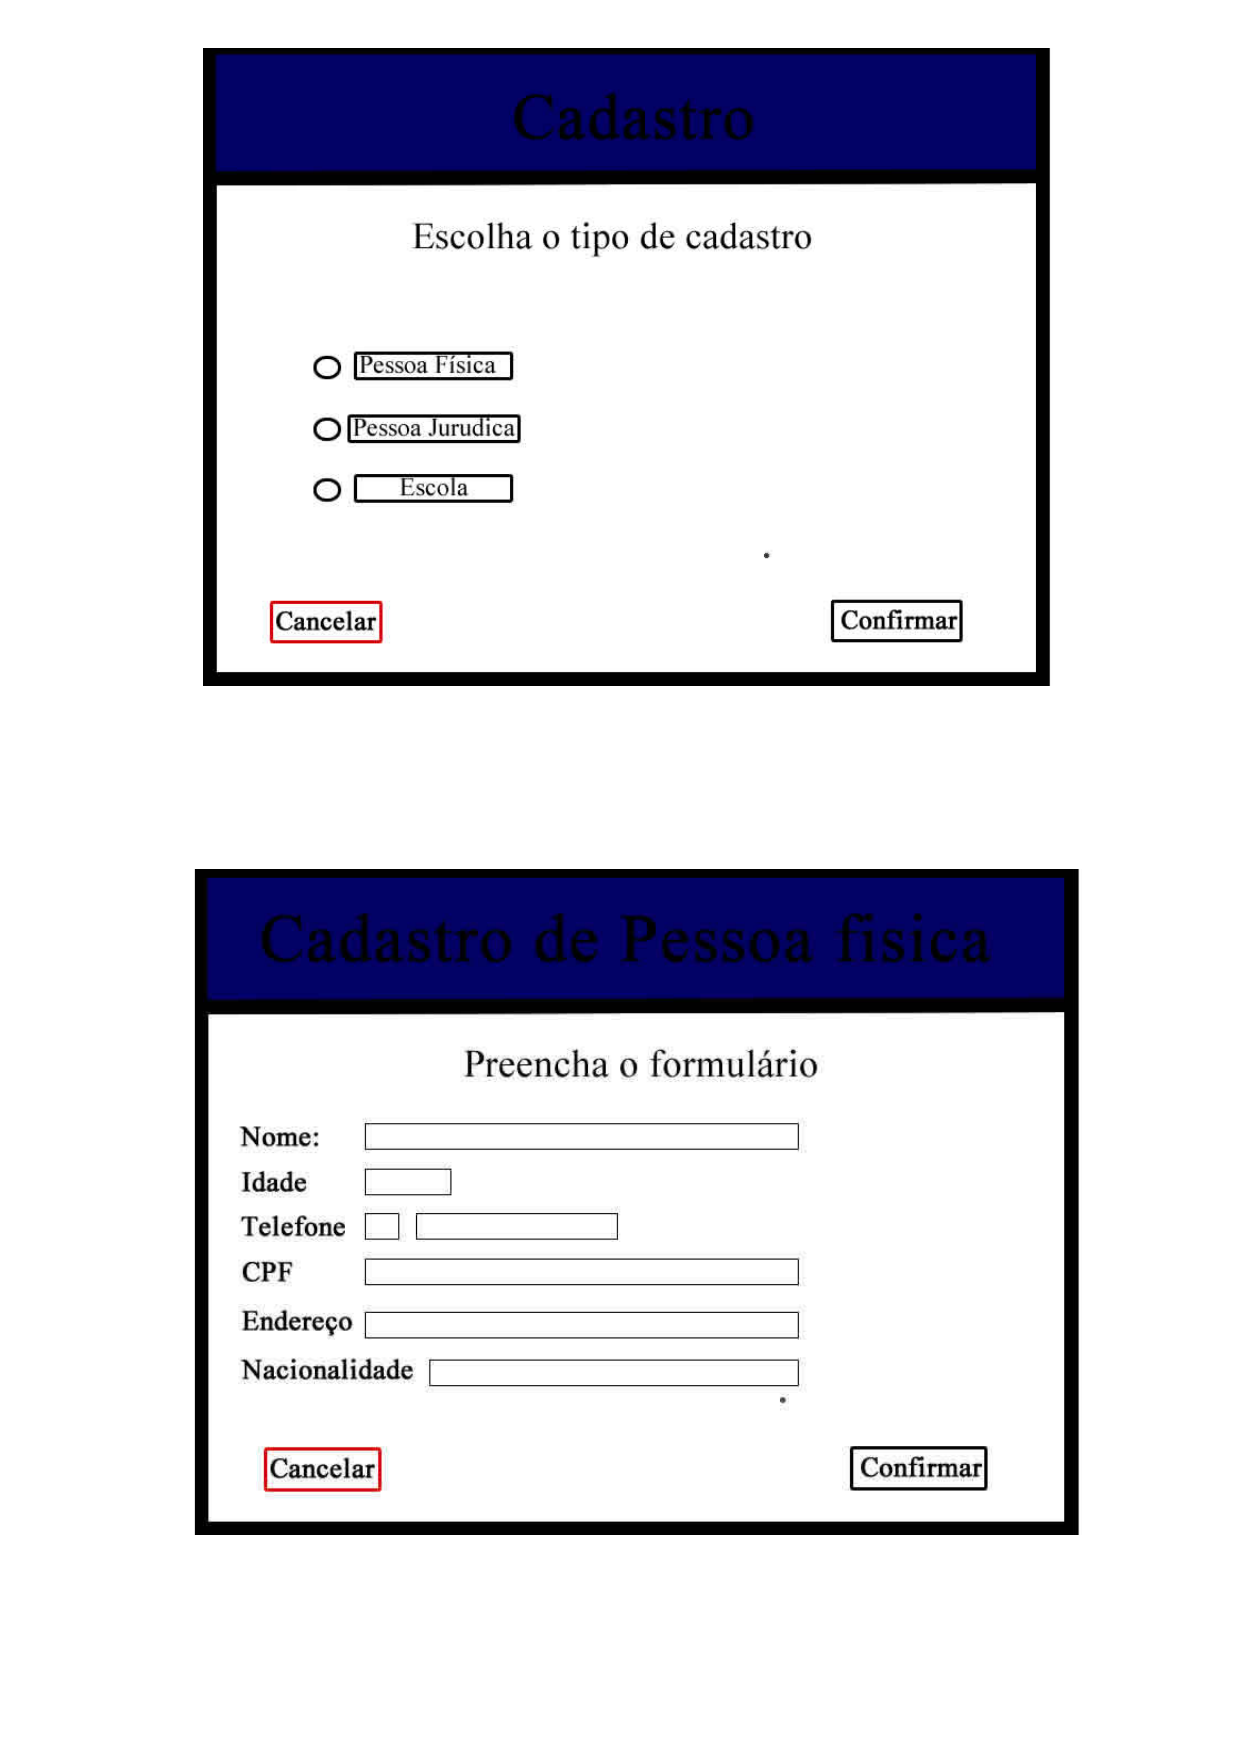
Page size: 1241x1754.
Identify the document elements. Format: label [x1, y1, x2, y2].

picture [203, 48, 1053, 686]
picture [194, 869, 1082, 1535]
